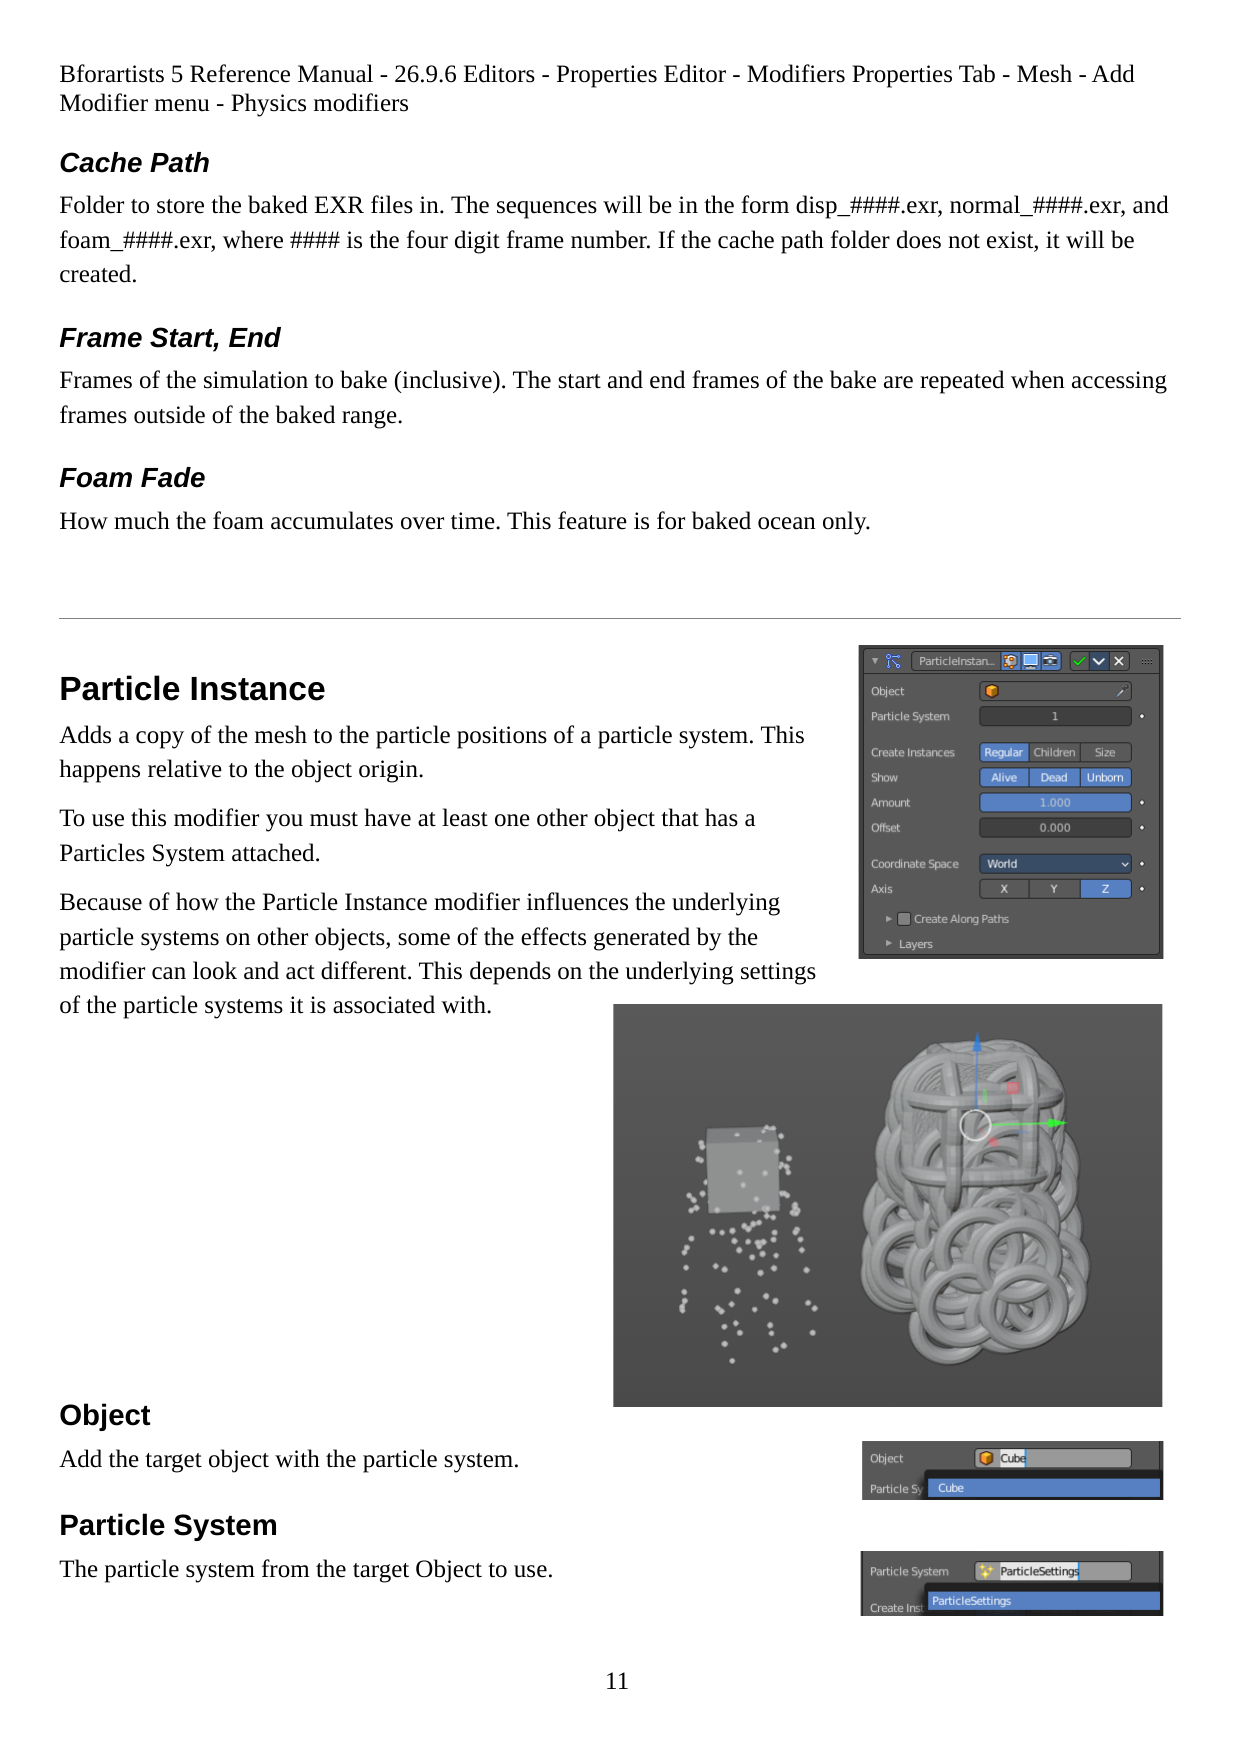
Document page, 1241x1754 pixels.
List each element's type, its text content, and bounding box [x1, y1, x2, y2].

picture [858, 645, 1164, 959]
text Because of how the Particle Instance modifier influences the underlying particle systems on other objects, some of the effects generated by the modifier can look and act different. This depends on the underlying settings of the particle systems it is associated with. [59, 887, 1181, 1019]
subtitle Particle System [59, 1507, 1181, 1541]
subtitle Frame Start, End [59, 321, 1181, 353]
subtitle Cache Path [59, 146, 1181, 178]
subtitle Particle Instance [59, 669, 858, 707]
text Frames of the simulation to bake (inclusive). The start and end frames of the bake are repeated when accessing frames outside of the baked range. [59, 365, 1181, 428]
text Adds a copy of the mesh to the particle positions of a particle system. This happens relative to the object origin. [59, 720, 858, 783]
picture [860, 1551, 1164, 1616]
text Folder to store the baked EXR files in. The sequences will be in the form disp_####.exr, normal_####.exr, and foam_####.exr, where #### is the four digit frame number. If the cache path folder does not exist, it will be created. [59, 190, 1181, 288]
text How much the foam accumulates over time. This feature is for baked ocean only. [59, 506, 1181, 534]
text Add the target object with the particle system. [59, 1444, 862, 1473]
text The particle system from the target Object to use. [59, 1554, 860, 1582]
subtitle [1164, 669, 1181, 707]
picture [862, 1441, 1164, 1500]
text To use this modifier you must have at least one other object that has a Particles System attached. [59, 803, 858, 867]
subtitle Object [59, 1398, 1181, 1431]
picture [613, 1004, 1163, 1407]
subtitle Foam Fade [59, 461, 1181, 493]
